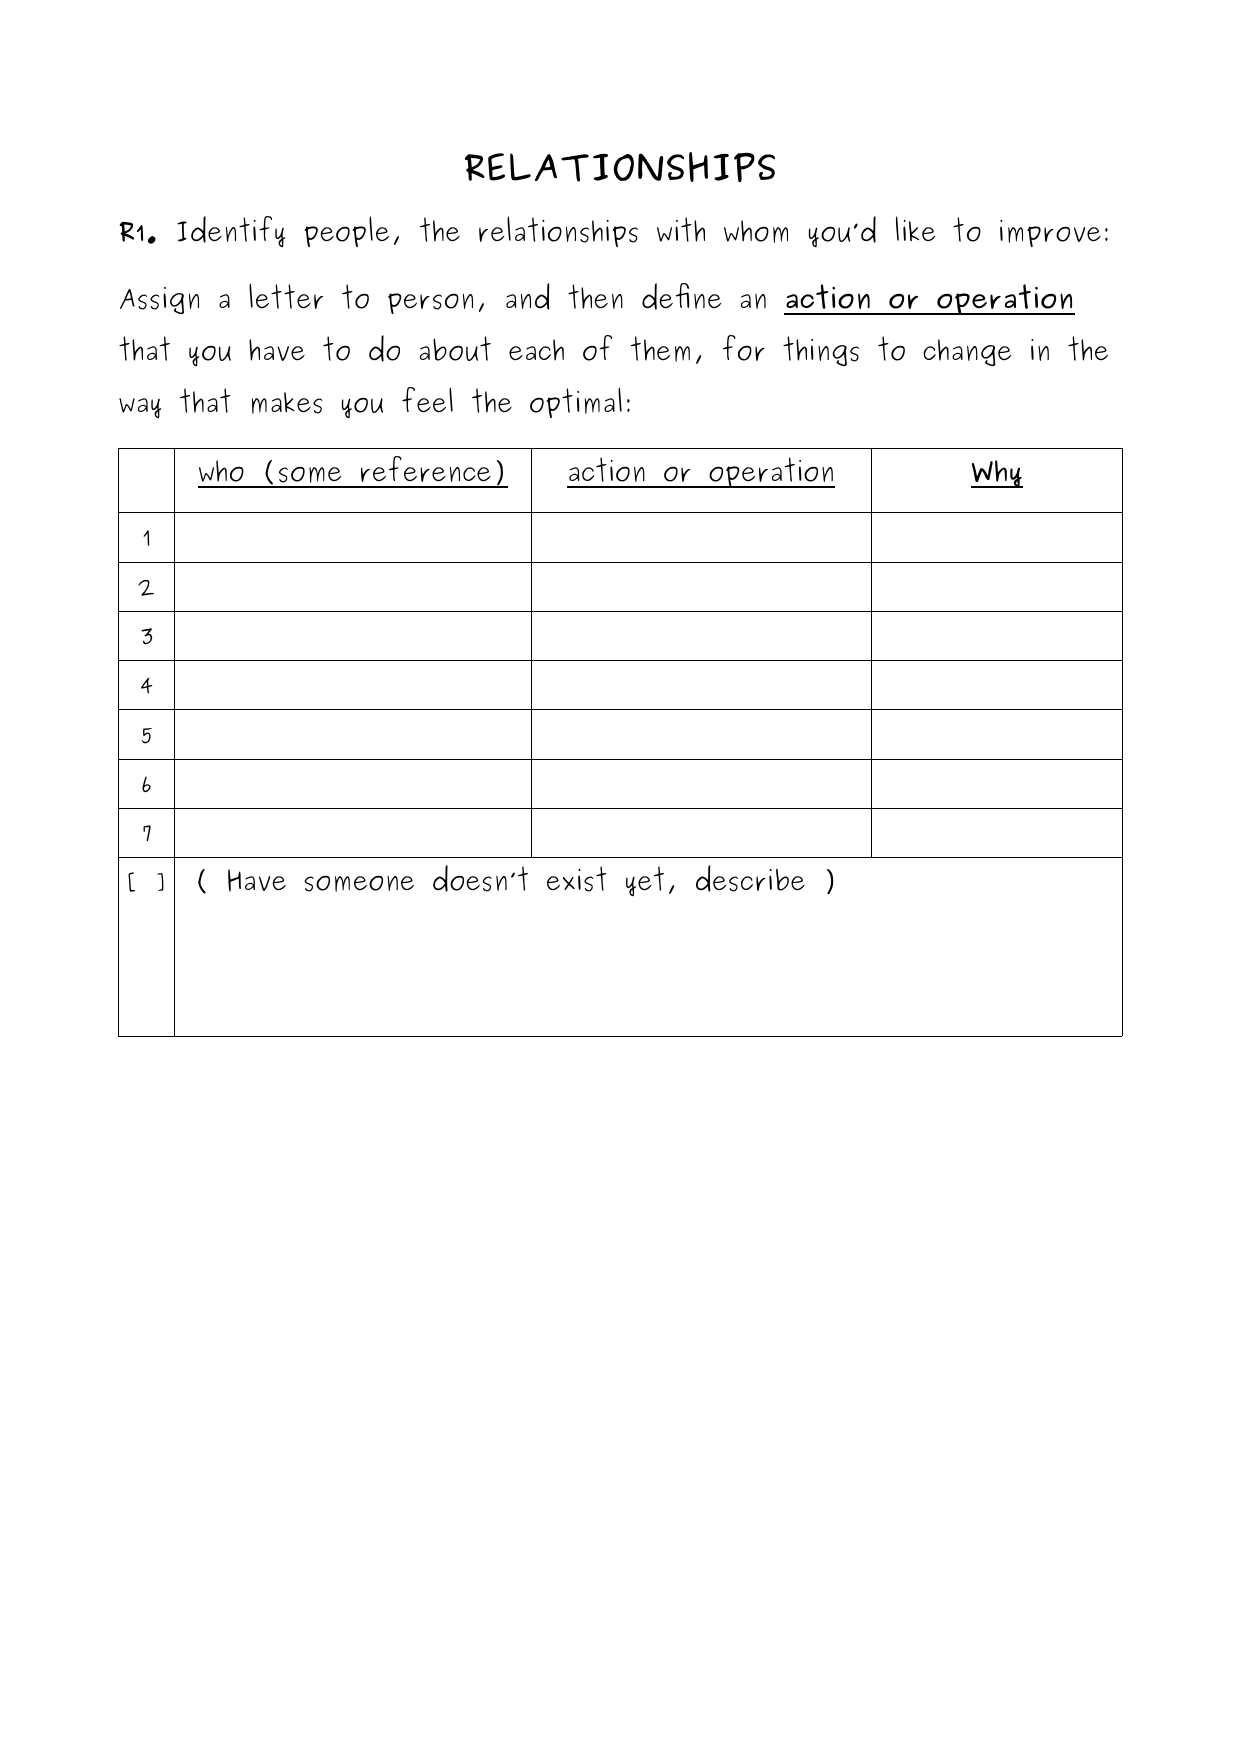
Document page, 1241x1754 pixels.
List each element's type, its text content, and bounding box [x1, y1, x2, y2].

table_cell [532, 760, 871, 808]
table_header [119, 449, 174, 512]
table_cell 3 [119, 612, 174, 660]
table_cell [532, 513, 871, 562]
table_cell [175, 809, 531, 857]
table_header action or operation [532, 449, 871, 512]
table_cell ( Have someone doesn’t exist yet, describe ) [175, 858, 1122, 1036]
table_cell 1 [119, 513, 174, 562]
table_cell [175, 710, 531, 759]
table_cell 6 [119, 760, 174, 808]
table_header Why [872, 449, 1122, 512]
table_cell [175, 513, 531, 562]
table_cell [872, 612, 1122, 660]
table_cell [532, 809, 871, 857]
text Assign a letter to person, and then define an action or operation that you have to do about each of them, for things to change in the way that makes you feel the optimal: [118, 277, 1122, 424]
table_cell [872, 760, 1122, 808]
table_cell 2 [119, 563, 174, 611]
table_cell [872, 563, 1122, 611]
table_cell 7 [119, 809, 174, 857]
table_cell [175, 661, 531, 709]
table_cell 4 [119, 661, 174, 709]
table_cell [175, 612, 531, 660]
table_cell 5 [119, 710, 174, 759]
table_cell [532, 563, 871, 611]
table_cell [872, 661, 1122, 709]
table_cell [532, 612, 871, 660]
table_cell [ ] [119, 858, 174, 1036]
subtitle RELATIONSHIPS [118, 139, 1122, 198]
table_cell [175, 563, 531, 611]
table_cell [175, 760, 531, 808]
table_header who (some reference) [175, 449, 531, 512]
table_cell [532, 710, 871, 759]
table_cell [872, 513, 1122, 562]
table_cell [872, 710, 1122, 759]
text R1. Identify people, the relationships with whom you’d like to improve: [118, 210, 1122, 254]
table_cell [872, 809, 1122, 857]
table_cell [532, 661, 871, 709]
